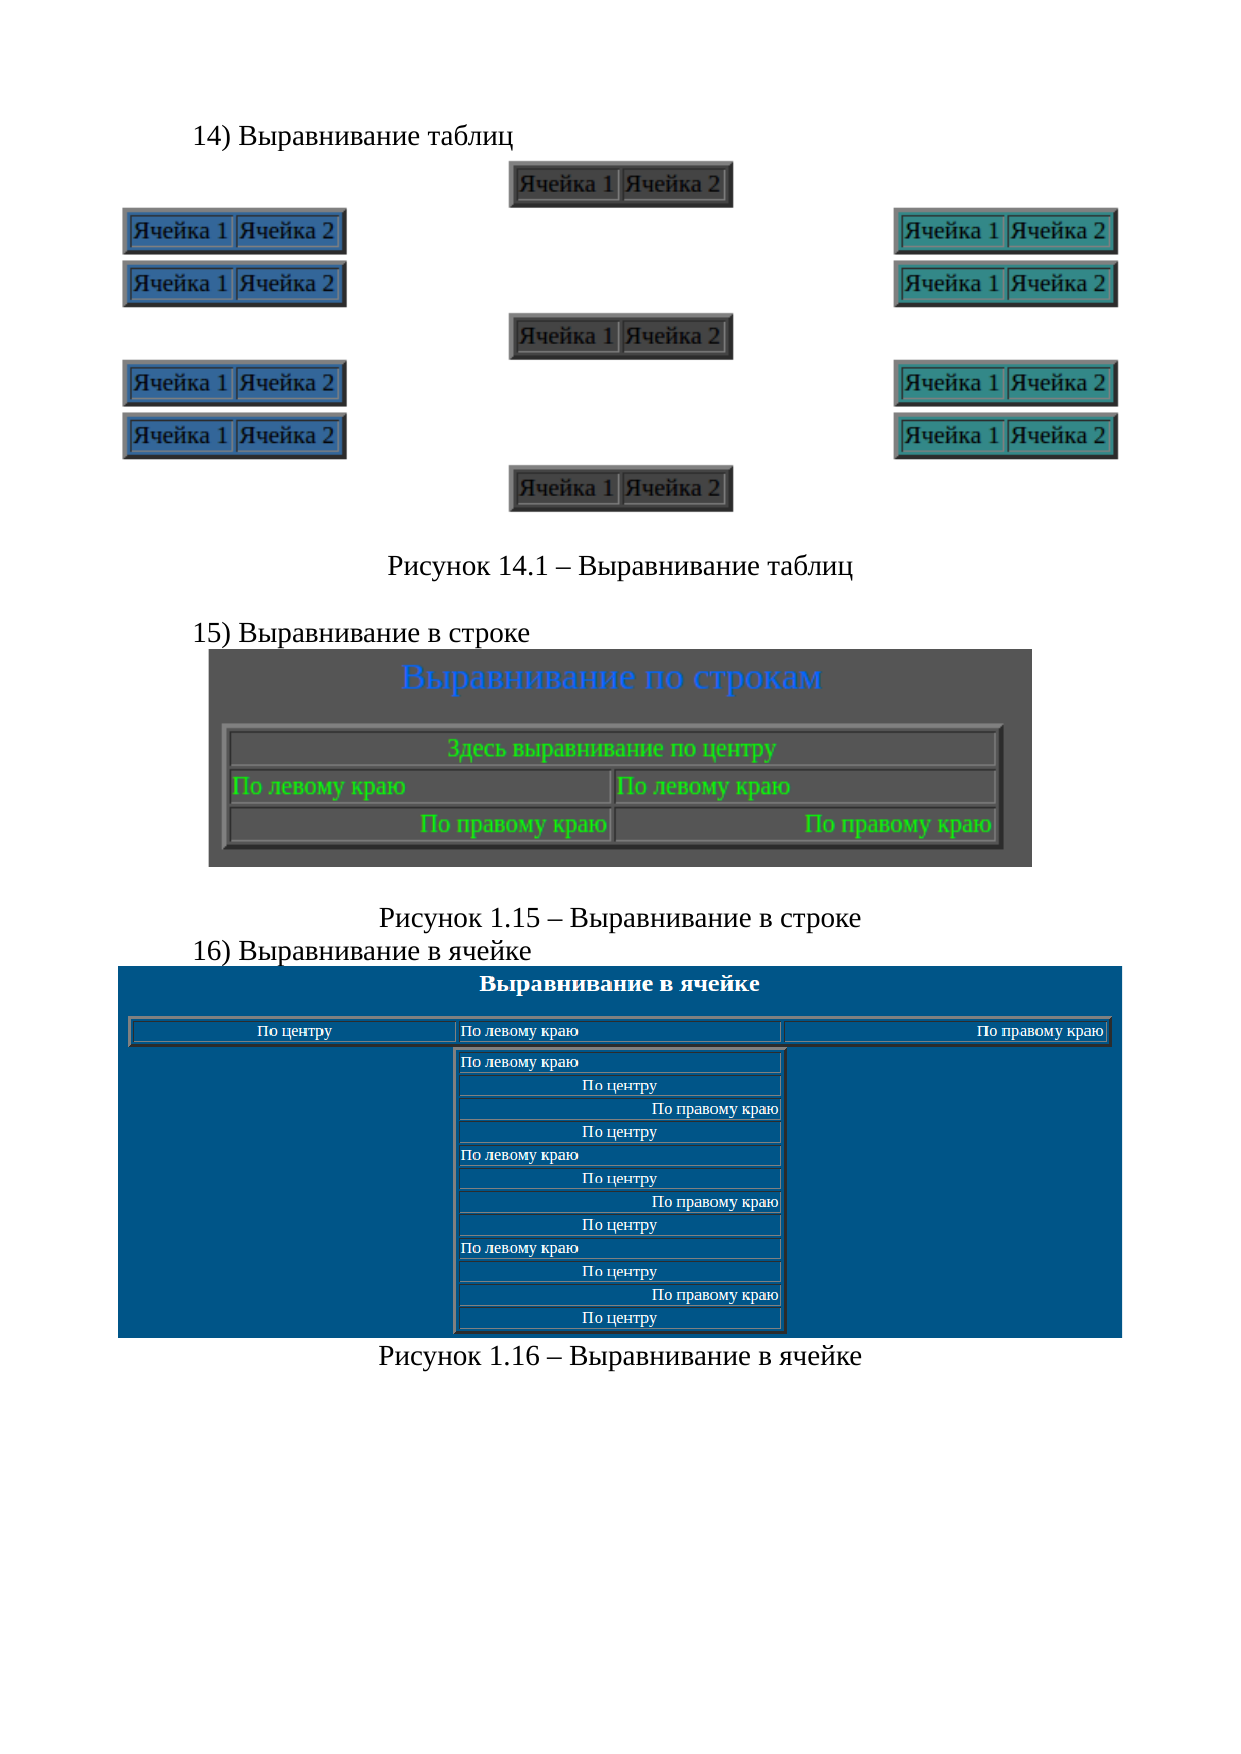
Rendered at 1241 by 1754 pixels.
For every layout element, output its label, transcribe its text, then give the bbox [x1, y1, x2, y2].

picture [118, 151, 1123, 515]
text 14) Выравнивание таблиц [118, 118, 1122, 151]
text 16) Выравнивание в ячейке [118, 933, 1122, 966]
picture [118, 966, 1123, 1338]
text Рисунок 14.1 – Выравнивание таблиц [118, 548, 1122, 582]
text 15) Выравнивание в строке [118, 616, 1122, 649]
text Рисунок 1.16 – Выравнивание в ячейке [118, 1338, 1122, 1371]
text Рисунок 1.15 – Выравнивание в строке [118, 900, 1122, 933]
picture [208, 649, 1032, 867]
